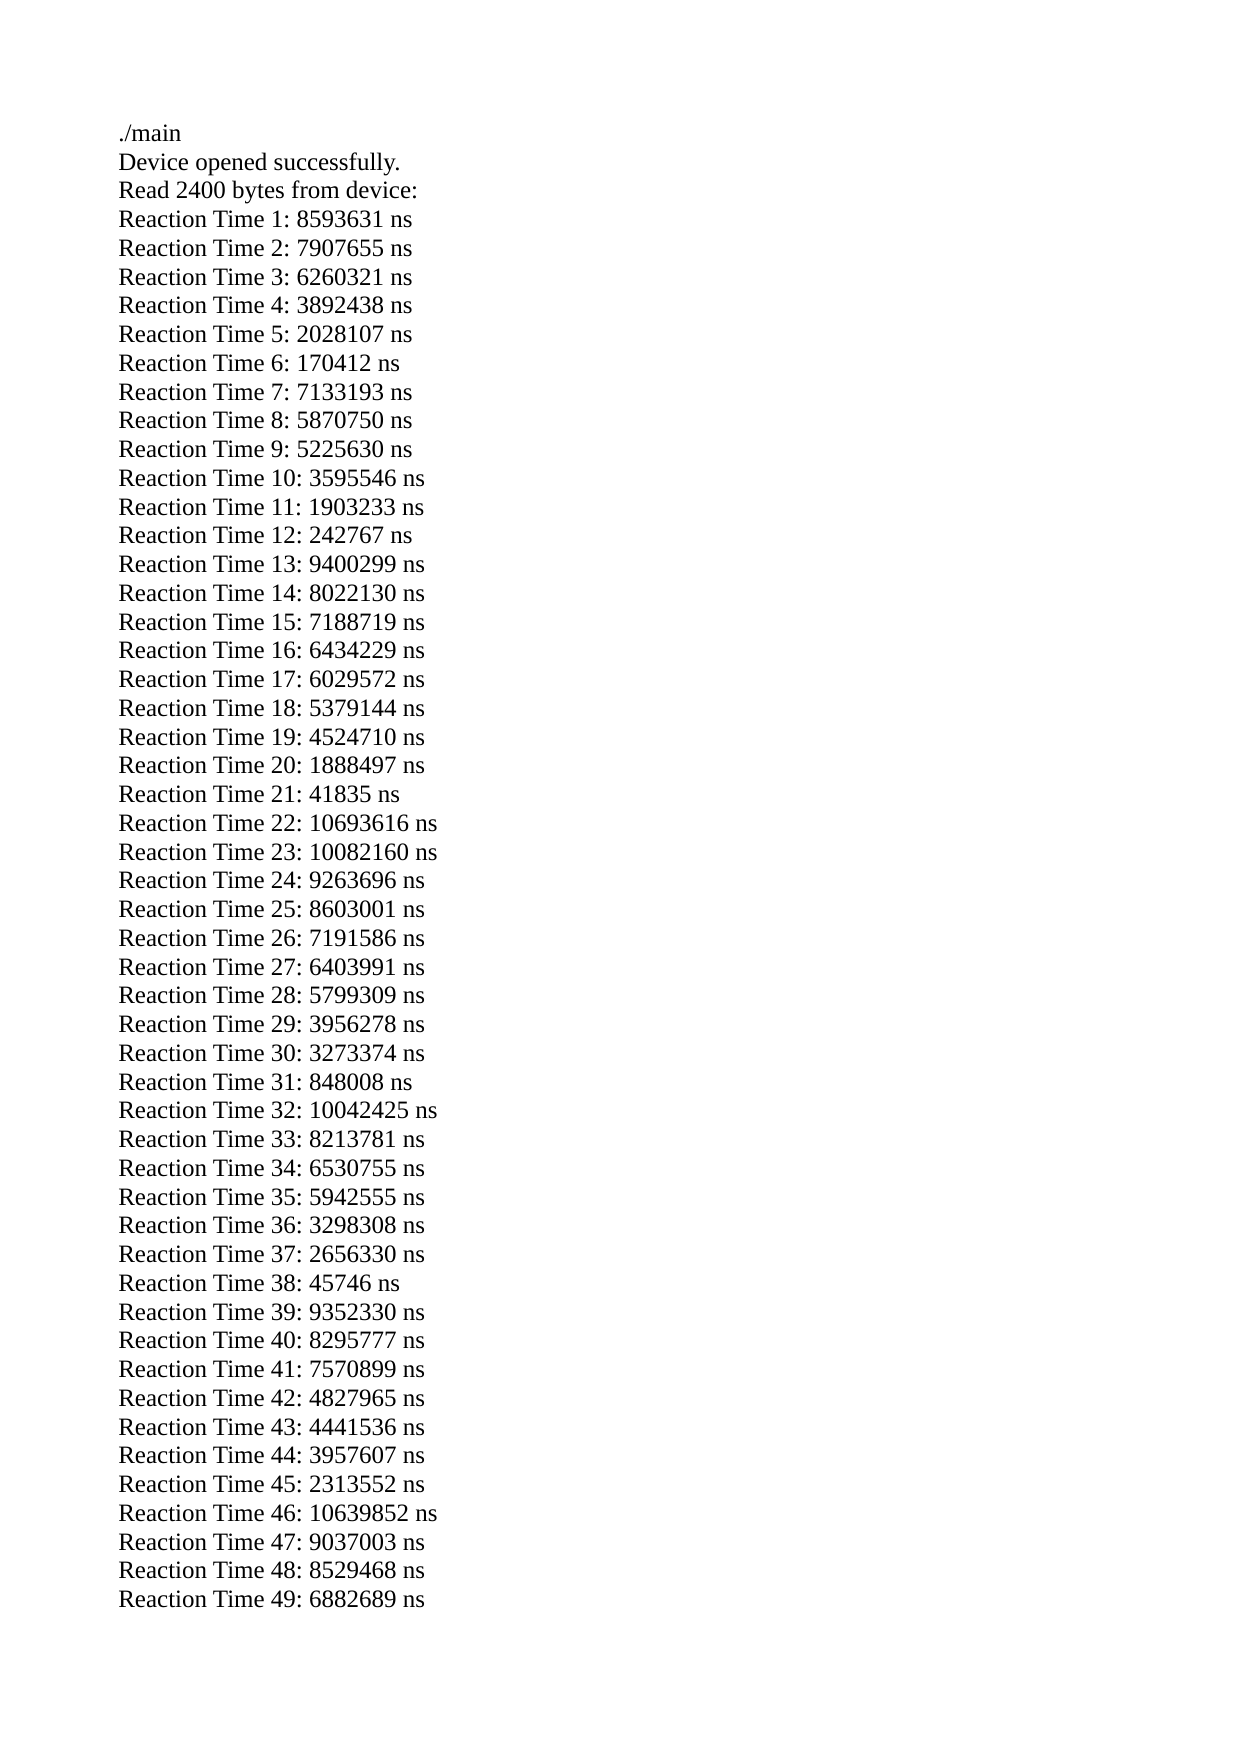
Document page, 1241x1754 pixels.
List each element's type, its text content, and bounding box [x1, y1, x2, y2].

text Reaction Time 36: 3298308 ns [118, 1211, 1122, 1239]
text Reaction Time 15: 7188719 ns [118, 607, 1122, 636]
text Reaction Time 1: 8593631 ns [118, 204, 1122, 233]
text Read 2400 bytes from device: [118, 176, 1122, 204]
text ./main [118, 118, 1122, 147]
text Reaction Time 46: 10639852 ns [118, 1498, 1122, 1527]
text Reaction Time 47: 9037003 ns [118, 1527, 1122, 1556]
text Reaction Time 28: 5799309 ns [118, 981, 1122, 1009]
text Reaction Time 37: 2656330 ns [118, 1239, 1122, 1268]
text Reaction Time 11: 1903233 ns [118, 492, 1122, 521]
text Reaction Time 48: 8529468 ns [118, 1556, 1122, 1584]
text Reaction Time 30: 3273374 ns [118, 1038, 1122, 1067]
text Reaction Time 49: 6882689 ns [118, 1584, 1122, 1613]
text Reaction Time 26: 7191586 ns [118, 923, 1122, 952]
text Reaction Time 29: 3956278 ns [118, 1009, 1122, 1038]
text Reaction Time 2: 7907655 ns [118, 233, 1122, 262]
text Reaction Time 38: 45746 ns [118, 1268, 1122, 1297]
text Reaction Time 33: 8213781 ns [118, 1124, 1122, 1153]
text Reaction Time 39: 9352330 ns [118, 1297, 1122, 1326]
text Reaction Time 42: 4827965 ns [118, 1383, 1122, 1412]
text Reaction Time 13: 9400299 ns [118, 549, 1122, 578]
text Reaction Time 23: 10082160 ns [118, 837, 1122, 866]
text Reaction Time 14: 8022130 ns [118, 578, 1122, 607]
text Reaction Time 5: 2028107 ns [118, 319, 1122, 348]
text Reaction Time 20: 1888497 ns [118, 751, 1122, 779]
text Reaction Time 7: 7133193 ns [118, 377, 1122, 406]
text Reaction Time 43: 4441536 ns [118, 1412, 1122, 1441]
text Reaction Time 31: 848008 ns [118, 1067, 1122, 1096]
text Reaction Time 3: 6260321 ns [118, 262, 1122, 291]
text Reaction Time 17: 6029572 ns [118, 664, 1122, 693]
text Reaction Time 32: 10042425 ns [118, 1096, 1122, 1124]
text Reaction Time 4: 3892438 ns [118, 291, 1122, 319]
text Reaction Time 25: 8603001 ns [118, 894, 1122, 923]
text Reaction Time 9: 5225630 ns [118, 434, 1122, 463]
text Reaction Time 10: 3595546 ns [118, 463, 1122, 492]
text Reaction Time 45: 2313552 ns [118, 1469, 1122, 1498]
text Reaction Time 18: 5379144 ns [118, 693, 1122, 722]
text Reaction Time 21: 41835 ns [118, 779, 1122, 808]
text Device opened successfully. [118, 147, 1122, 176]
text Reaction Time 44: 3957607 ns [118, 1441, 1122, 1469]
text Reaction Time 35: 5942555 ns [118, 1182, 1122, 1211]
text Reaction Time 12: 242767 ns [118, 521, 1122, 549]
text Reaction Time 34: 6530755 ns [118, 1153, 1122, 1182]
text Reaction Time 40: 8295777 ns [118, 1326, 1122, 1354]
text Reaction Time 16: 6434229 ns [118, 636, 1122, 664]
text Reaction Time 24: 9263696 ns [118, 866, 1122, 894]
text Reaction Time 27: 6403991 ns [118, 952, 1122, 981]
text Reaction Time 19: 4524710 ns [118, 722, 1122, 751]
text Reaction Time 41: 7570899 ns [118, 1354, 1122, 1383]
text Reaction Time 22: 10693616 ns [118, 808, 1122, 837]
text Reaction Time 6: 170412 ns [118, 348, 1122, 377]
text Reaction Time 8: 5870750 ns [118, 406, 1122, 434]
